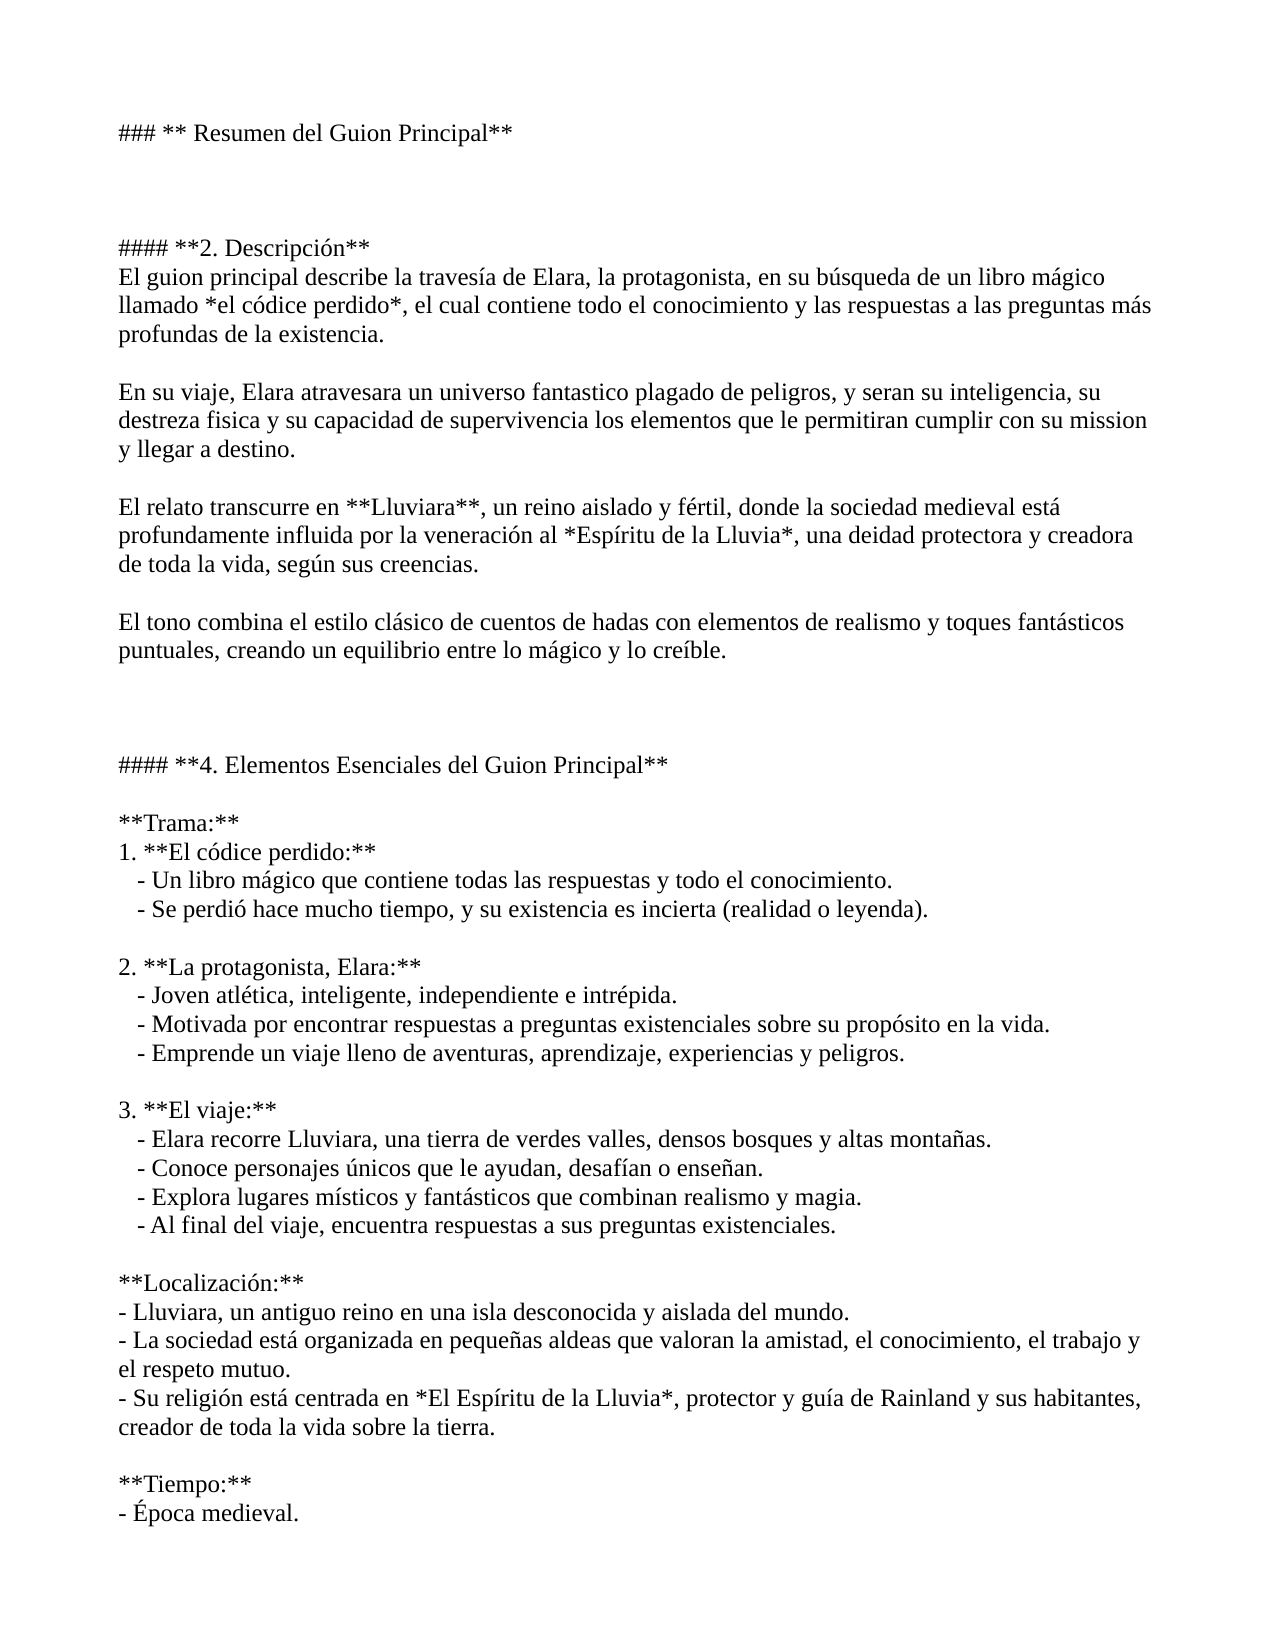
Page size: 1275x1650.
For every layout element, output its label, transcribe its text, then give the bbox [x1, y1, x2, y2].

text #### **4. Elementos Esenciales del Guion Principal** [118, 751, 1157, 779]
text - Emprende un viaje lleno de aventuras, aprendizaje, experiencias y peligros. [118, 1038, 1157, 1067]
text - Un libro mágico que contiene todas las respuestas y todo el conocimiento. [118, 866, 1157, 894]
text 2. **La protagonista, Elara:** [118, 952, 1157, 981]
text - Se perdió hace mucho tiempo, y su existencia es incierta (realidad o leyenda). [118, 894, 1157, 923]
text 1. **El códice perdido:** [118, 837, 1157, 866]
text #### **2. Descripción** [118, 233, 1157, 262]
text - Época medieval. [118, 1498, 1157, 1527]
text - Lluviara, un antiguo reino en una isla desconocida y aislada del mundo. [118, 1297, 1157, 1326]
text 3. **El viaje:** [118, 1096, 1157, 1124]
text - Explora lugares místicos y fantásticos que combinan realismo y magia. [118, 1182, 1157, 1211]
text El relato transcurre en **Lluviara**, un reino aislado y fértil, donde la sociedad medieval está profundamente influida por la veneración al *Espíritu de la Lluvia*, una deidad protectora y creadora de toda la vida, según sus creencias. [118, 492, 1157, 578]
text **Localización:** [118, 1268, 1157, 1297]
text El guion principal describe la travesía de Elara, la protagonista, en su búsqueda de un libro mágico llamado *el códice perdido*, el cual contiene todo el conocimiento y las respuestas a las preguntas más profundas de la existencia. [118, 262, 1157, 348]
text - Su religión está centrada en *El Espíritu de la Lluvia*, protector y guía de Rainland y sus habitantes, creador de toda la vida sobre la tierra. [118, 1383, 1157, 1441]
text - La sociedad está organizada en pequeñas aldeas que valoran la amistad, el conocimiento, el trabajo y el respeto mutuo. [118, 1326, 1157, 1383]
text **Tiempo:** [118, 1469, 1157, 1498]
text - Joven atlética, inteligente, independiente e intrépida. [118, 981, 1157, 1009]
text ### ** Resumen del Guion Principal** [118, 118, 1157, 147]
text - Elara recorre Lluviara, una tierra de verdes valles, densos bosques y altas montañas. [118, 1124, 1157, 1153]
text En su viaje, Elara atravesara un universo fantastico plagado de peligros, y seran su inteligencia, su destreza fisica y su capacidad de supervivencia los elementos que le permitiran cumplir con su mission y llegar a destino. [118, 377, 1157, 463]
text El tono combina el estilo clásico de cuentos de hadas con elementos de realismo y toques fantásticos puntuales, creando un equilibrio entre lo mágico y lo creíble. [118, 607, 1157, 664]
text - Motivada por encontrar respuestas a preguntas existenciales sobre su propósito en la vida. [118, 1009, 1157, 1038]
text **Trama:** [118, 808, 1157, 837]
text - Al final del viaje, encuentra respuestas a sus preguntas existenciales. [118, 1211, 1157, 1239]
text - Conoce personajes únicos que le ayudan, desafían o enseñan. [118, 1153, 1157, 1182]
